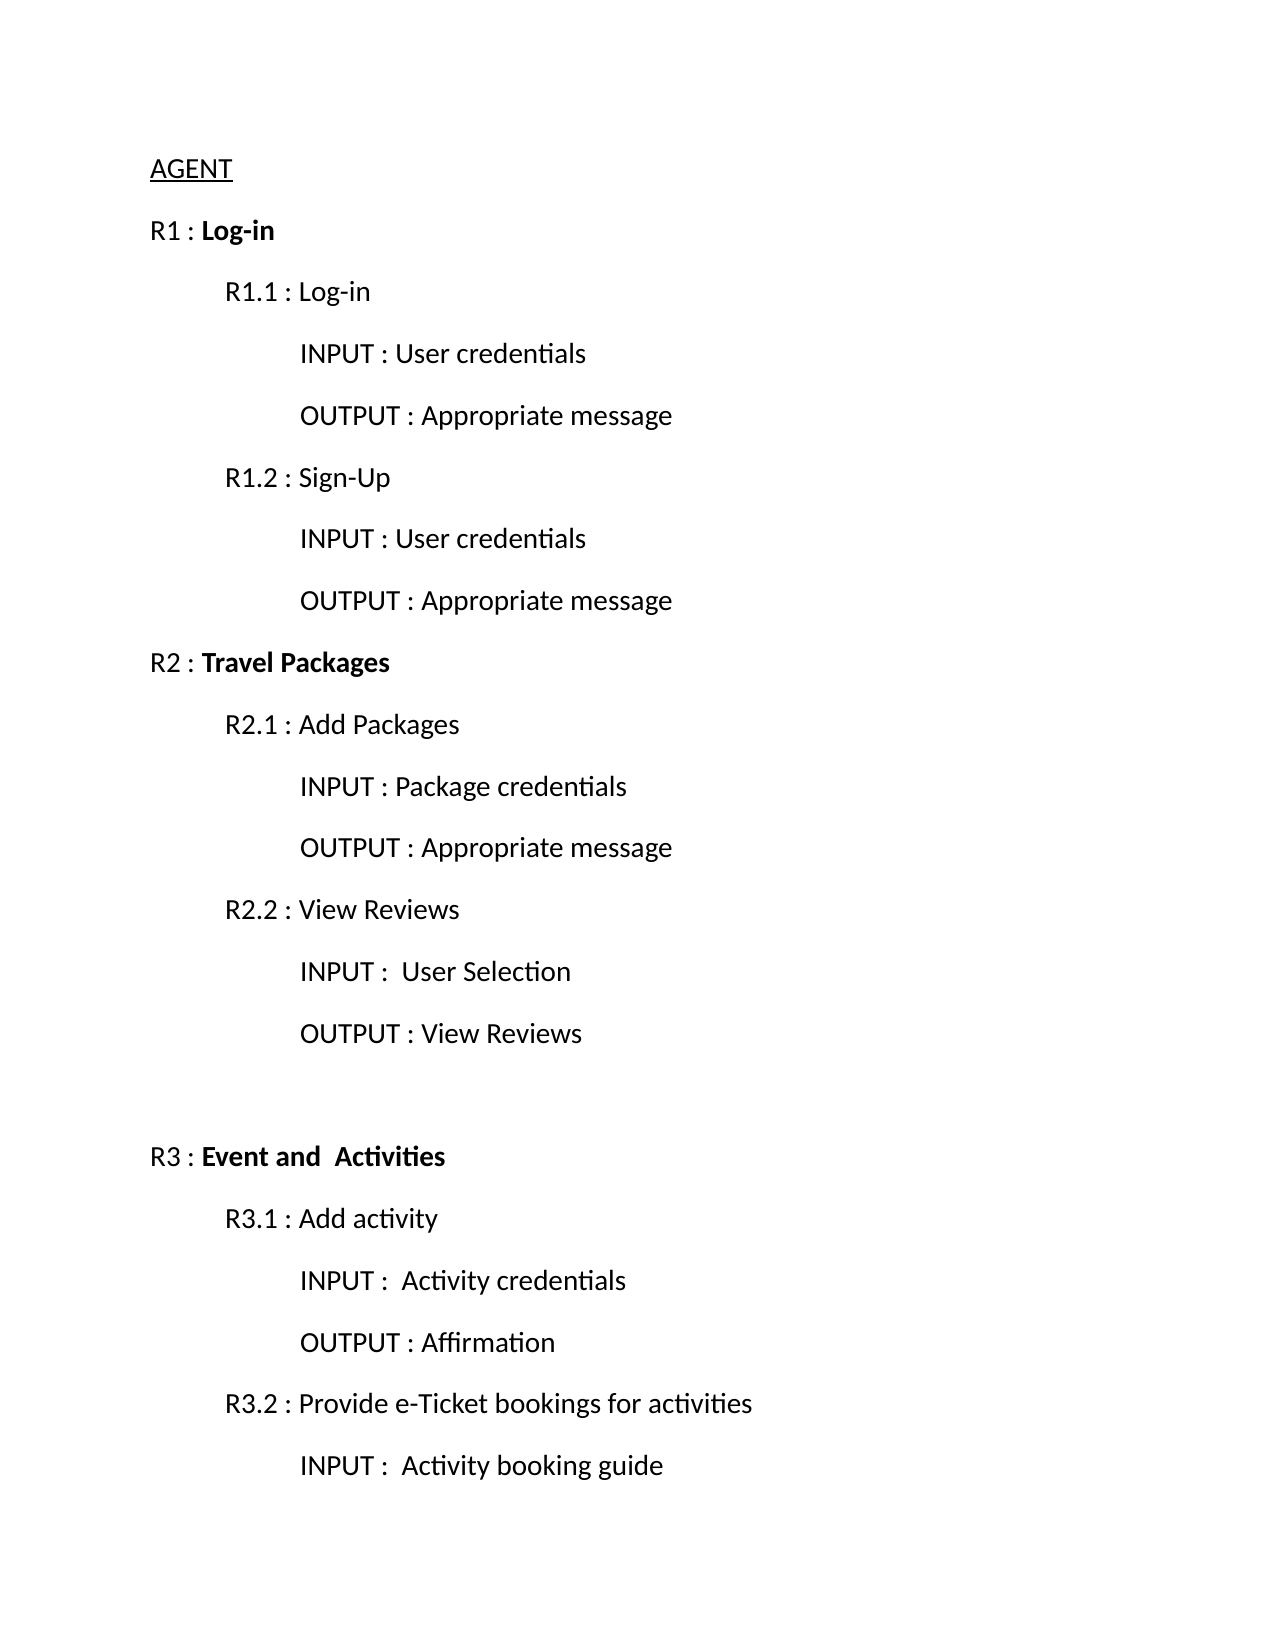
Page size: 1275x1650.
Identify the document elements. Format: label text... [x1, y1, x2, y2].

text R1 : Log-in [150, 212, 1125, 247]
text INPUT : User credentials [150, 521, 1125, 556]
text R3.1 : Add activity [150, 1200, 1125, 1236]
text AGENT [150, 150, 1125, 186]
text R2.2 : View Reviews [150, 891, 1125, 927]
text INPUT : Package credentials [150, 768, 1125, 803]
text R2 : Travel Packages [150, 644, 1125, 680]
text INPUT : Activity booking guide [150, 1447, 1125, 1483]
text R3 : Event and Activities [150, 1138, 1125, 1174]
text INPUT : Activity credentials [150, 1262, 1125, 1297]
text OUTPUT : Affirmation [150, 1324, 1125, 1359]
text INPUT : User credentials [150, 335, 1125, 371]
text OUTPUT : View Reviews [150, 1015, 1125, 1050]
text OUTPUT : Appropriate message [150, 829, 1125, 865]
text OUTPUT : Appropriate message [150, 397, 1125, 433]
text R2.1 : Add Packages [150, 706, 1125, 742]
text R3.2 : Provide e-Ticket bookings for activities [150, 1385, 1125, 1421]
text INPUT : User Selection [150, 953, 1125, 989]
text R1.1 : Log-in [150, 273, 1125, 309]
text OUTPUT : Appropriate message [150, 582, 1125, 618]
text R1.2 : Sign-Up [150, 459, 1125, 494]
